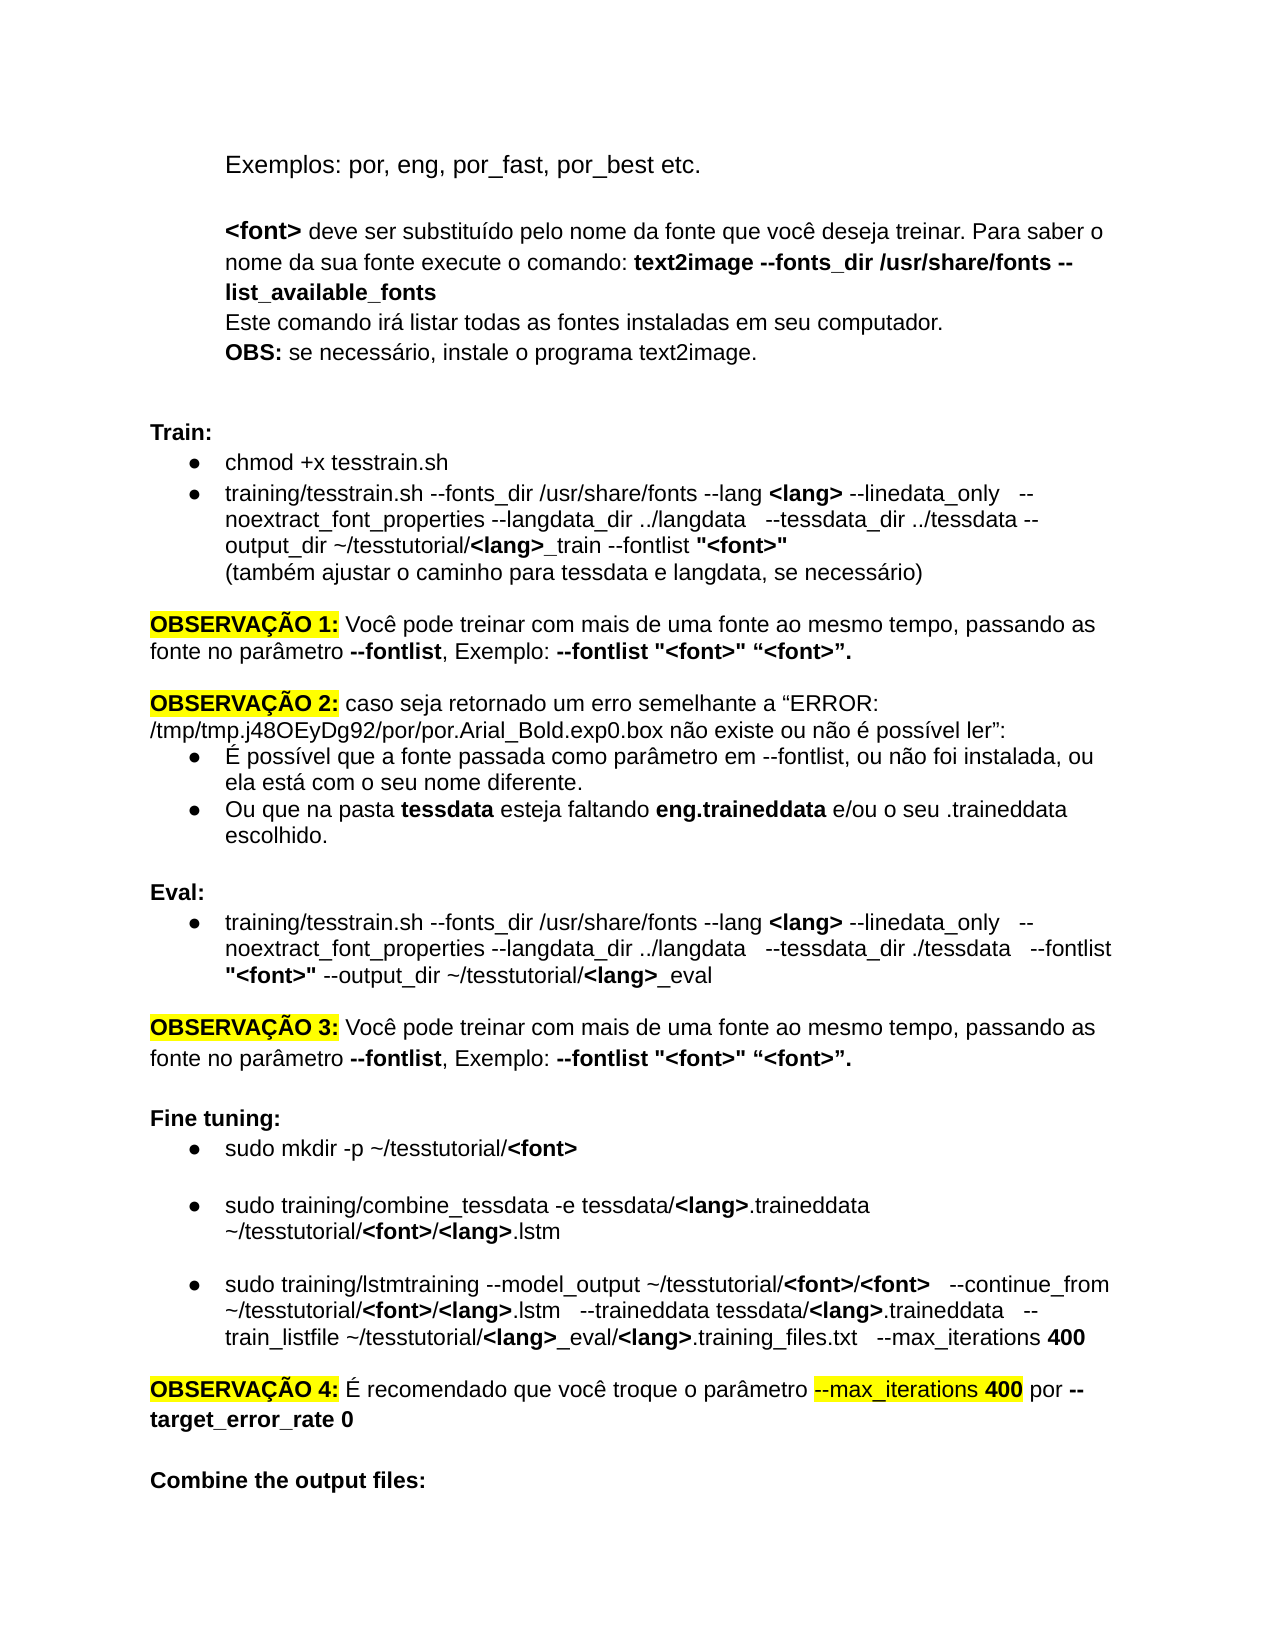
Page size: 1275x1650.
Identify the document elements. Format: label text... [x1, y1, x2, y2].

list chmod +x tesstrain.sh [187, 449, 1125, 476]
list Ou que na pasta tessdata esteja faltando eng.traineddata e/ou o seu .traineddata escolhido. [187, 796, 1125, 848]
text Combine the output files: [150, 1467, 1125, 1493]
list sudo mkdir -p ~/tesstutorial/<font> [187, 1135, 1125, 1161]
list É possível que a fonte passada como parâmetro em --fontlist, ou não foi instalada, ou ela está com o seu nome diferente. [187, 743, 1125, 796]
text OBSERVAÇÃO 4: É recomendado que você troque o parâmetro --max_iterations 400 por --target_error_rate 0 [150, 1376, 1125, 1433]
text Fine tuning: [150, 1105, 1125, 1131]
text Exemplos: por, eng, por_fast, por_best etc. [225, 150, 1125, 179]
list training/tesstrain.sh --fonts_dir /usr/share/fonts --lang <lang> --linedata_only --noextract_font_properties --langdata_dir ../langdata --tessdata_dir ../tessdata --output_dir ~/tesstutorial/<lang>_train --fontlist "<font>" [187, 479, 1125, 558]
text Train: [150, 419, 1125, 445]
text OBSERVAÇÃO 2: caso seja retornado um erro semelhante a “ERROR: /tmp/tmp.j48OEyDg92/por/por.Arial_Bold.exp0.box não existe ou não é possível ler”: [150, 690, 1125, 743]
text Este comando irá listar todas as fontes instaladas em seu computador. OBS: se necessário, instale o programa text2image. [225, 309, 1125, 366]
text OBSERVAÇÃO 1: Você pode treinar com mais de uma fonte ao mesmo tempo, passando as fonte no parâmetro --fontlist, Exemplo: --fontlist "<font>" “<font>”. [150, 611, 1125, 664]
text <font> deve ser substituído pelo nome da fonte que você deseja treinar. Para saber o nome da sua fonte execute o comando: text2image --fonts_dir /usr/share/fonts --list_available_fonts [225, 216, 1125, 305]
text Eval: [150, 879, 1125, 905]
list sudo training/combine_tessdata -e tessdata/<lang>.traineddata ~/tesstutorial/<font>/<lang>.lstm [187, 1192, 1125, 1244]
text (também ajustar o caminho para tessdata e langdata, se necessário) [150, 558, 1125, 585]
list sudo training/lstmtraining --model_output ~/tesstutorial/<font>/<font> --continue_from ~/tesstutorial/<font>/<lang>.lstm --traineddata tessdata/<lang>.traineddata --train_listfile ~/tesstutorial/<lang>_eval/<lang>.training_files.txt --max_iterations 400 [187, 1271, 1125, 1350]
text OBSERVAÇÃO 3: Você pode treinar com mais de uma fonte ao mesmo tempo, passando as fonte no parâmetro --fontlist, Exemplo: --fontlist "<font>" “<font>”. [150, 1014, 1125, 1071]
list training/tesstrain.sh --fonts_dir /usr/share/fonts --lang <lang> --linedata_only --noextract_font_properties --langdata_dir ../langdata --tessdata_dir ./tessdata --fontlist "<font>" --output_dir ~/tesstutorial/<lang>_eval [187, 909, 1125, 988]
